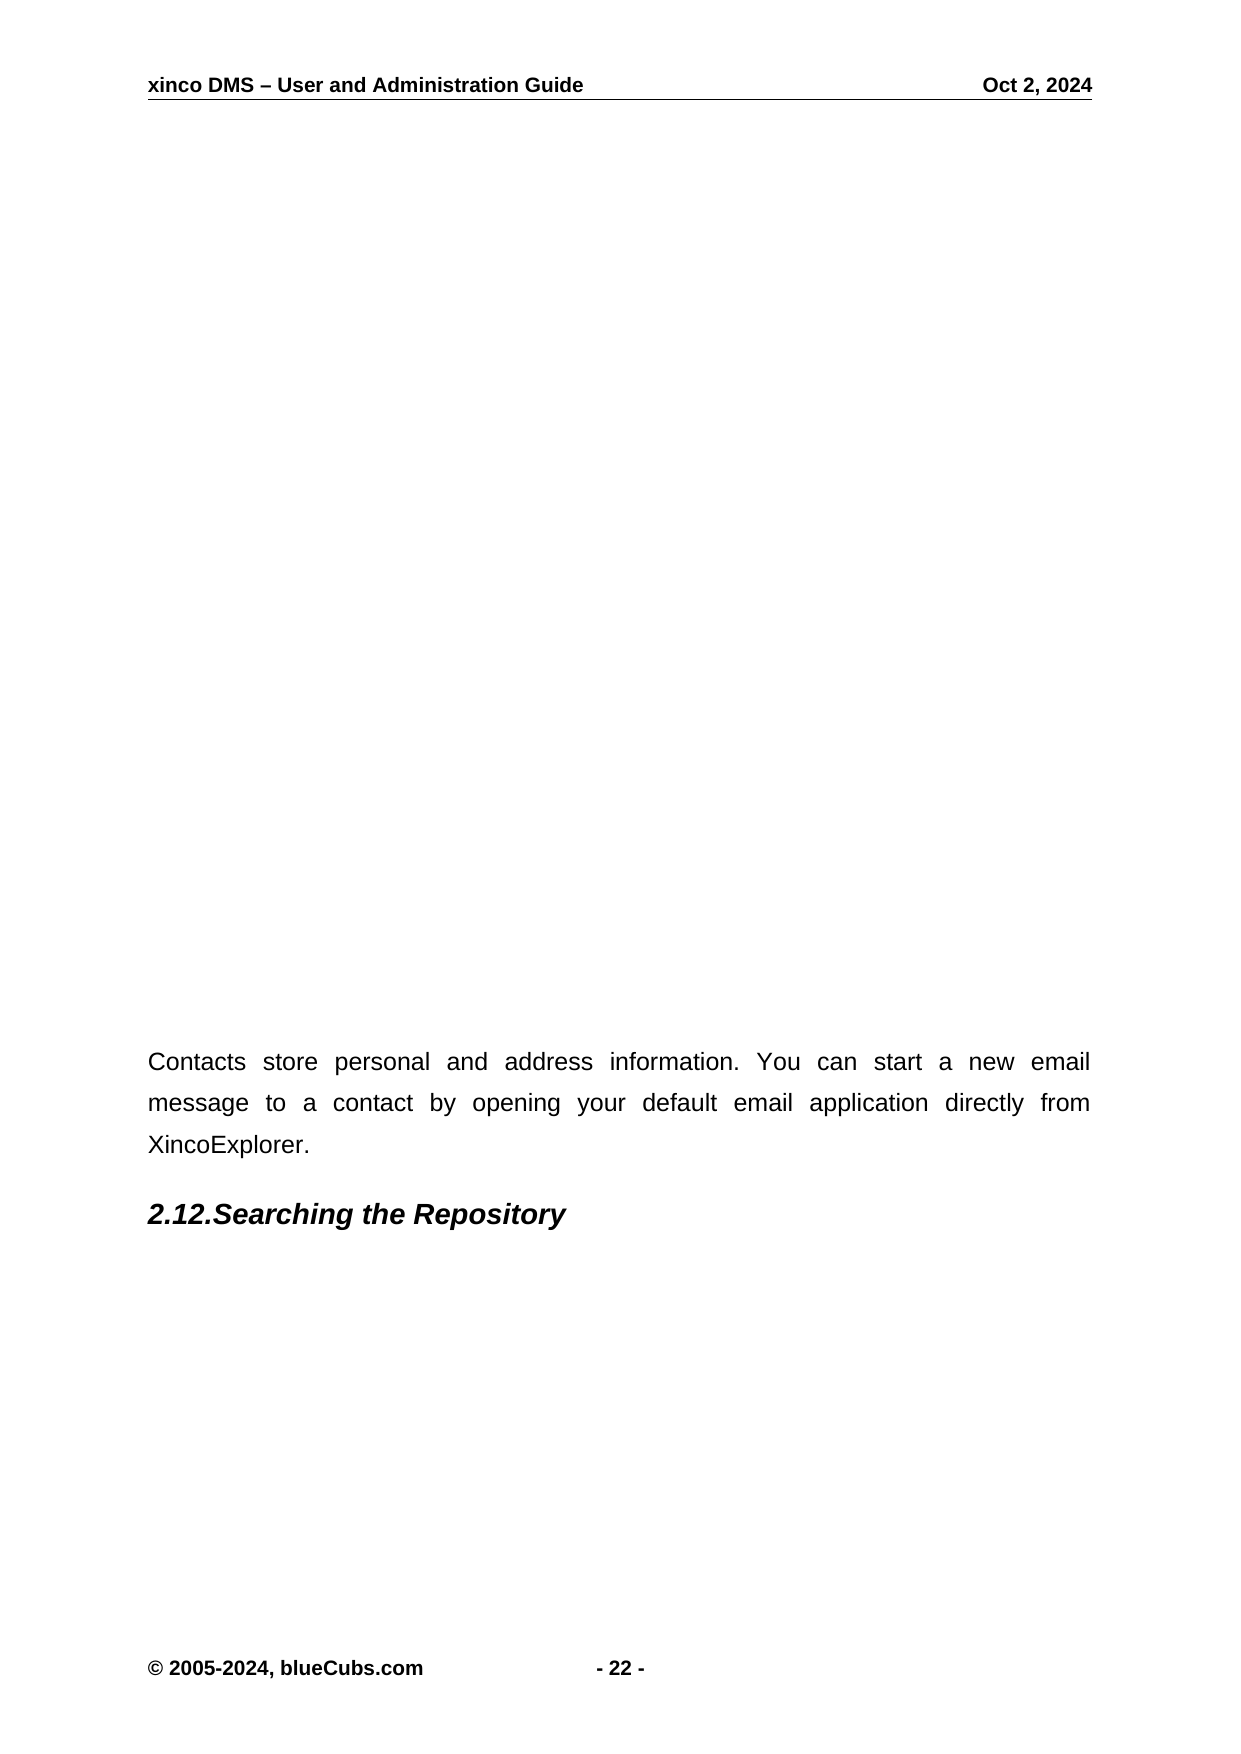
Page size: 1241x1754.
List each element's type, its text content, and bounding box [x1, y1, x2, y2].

text Contacts store personal and address information. You can start a new email message to a contact by opening your default email application directly from XincoExplorer. [148, 1047, 1092, 1159]
subtitle Searching the Repository [148, 1198, 1092, 1231]
